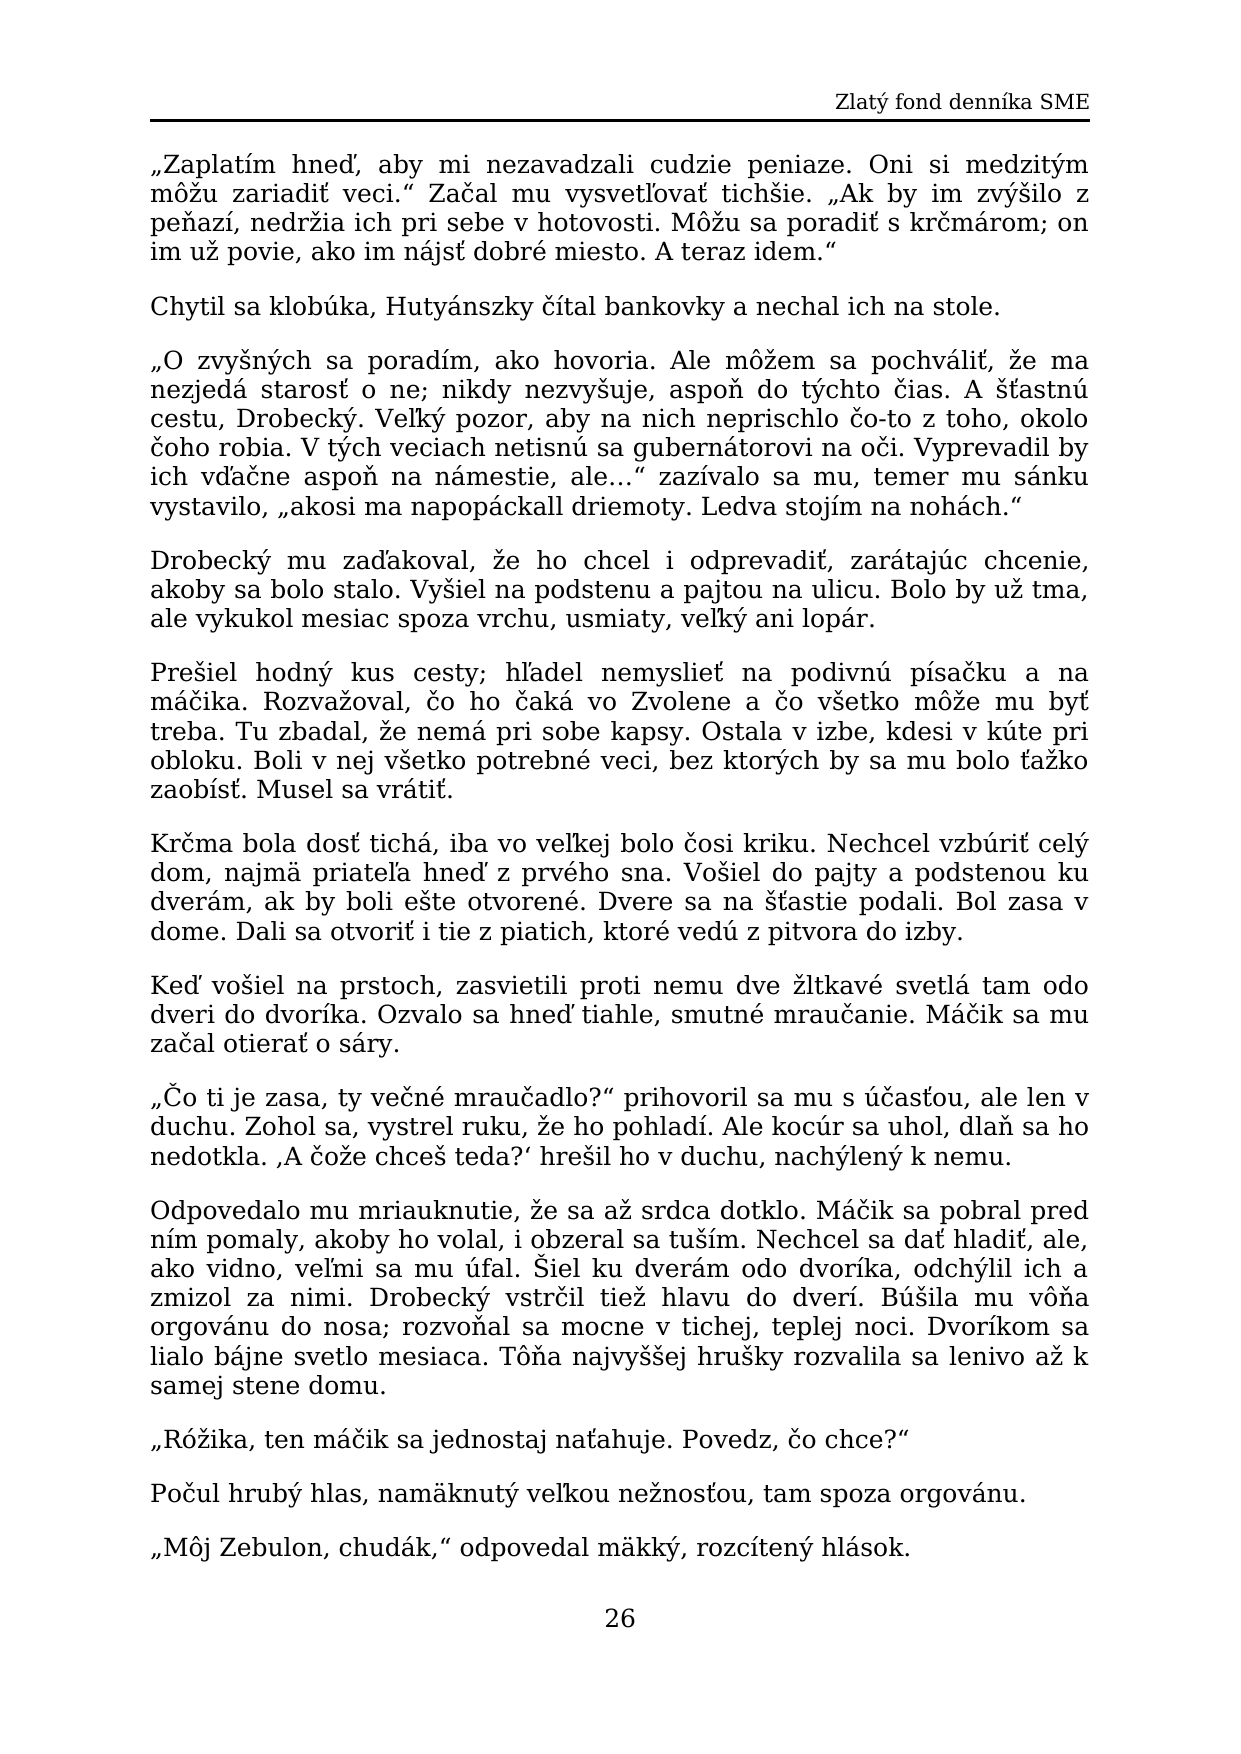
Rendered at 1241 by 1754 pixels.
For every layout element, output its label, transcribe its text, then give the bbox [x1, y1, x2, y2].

text Počul hrubý hlas, namäknutý veľkou nežnosťou, tam spoza orgovánu. [150, 1479, 1090, 1508]
text Prešiel hodný kus cesty; hľadel nemyslieť na podivnú písačku a na máčika. Rozvažoval, čo ho čaká vo Zvolene a čo všetko môže mu byť treba. Tu zbadal, že nemá pri sobe kapsy. Ostala v izbe, kdesi v kúte pri obloku. Boli v nej všetko potrebné veci, bez ktorých by sa mu bolo ťažko zaobísť. Musel sa vrátiť. [150, 658, 1090, 804]
text „Róžika, ten máčik sa jednostaj naťahuje. Povedz, čo chce?“ [150, 1425, 1090, 1454]
text „Čo ti je zasa, ty večné mraučadlo?“ prihovoril sa mu s účasťou, ale len v duchu. Zohol sa, vystrel ruku, že ho pohladí. Ale kocúr sa uhol, dlaň sa ho nedotkla. ,A čože chceš teda?‘ hrešil ho v duchu, nachýlený k nemu. [150, 1083, 1090, 1171]
text Drobecký mu zaďakoval, že ho chcel i odprevadiť, zarátajúc chcenie, akoby sa bolo stalo. Vyšiel na podstenu a pajtou na ulicu. Bolo by už tma, ale vykukol mesiac spoza vrchu, usmiaty, veľký ani lopár. [150, 546, 1090, 633]
text Chytil sa klobúka, Hutyánszky čítal bankovky a nechal ich na stole. [150, 292, 1090, 321]
text Keď vošiel na prstoch, zasvietili proti nemu dve žltkavé svetlá tam odo dveri do dvoríka. Ozvalo sa hneď tiahle, smutné mraučanie. Máčik sa mu začal otierať o sáry. [150, 971, 1090, 1058]
text Krčma bola dosť tichá, iba vo veľkej bolo čosi kriku. Nechcel vzbúriť celý dom, najmä priateľa hneď z prvého sna. Vošiel do pajty a podstenou ku dverám, ak by boli ešte otvorené. Dvere sa na šťastie podali. Bol zasa v dome. Dali sa otvoriť i tie z piatich, ktoré vedú z pitvora do izby. [150, 829, 1090, 946]
text „O zvyšných sa poradím, ako hovoria. Ale môžem sa pochváliť, že ma nezjedá starosť o ne; nikdy nezvyšuje, aspoň do týchto čias. A šťastnú cestu, Drobecký. Veľký pozor, aby na nich neprischlo čo-to z toho, okolo čoho robia. V tých veciach netisnú sa gubernátorovi na oči. Vyprevadil by ich vďačne aspoň na námestie, ale…“ zazívalo sa mu, temer mu sánku vystavilo, „akosi ma napopáckall driemoty. Ledva stojím na nohách.“ [150, 346, 1090, 521]
text „Môj Zebulon, chudák,“ odpovedal mäkký, rozcítený hlások. [150, 1533, 1090, 1562]
text „Zaplatím hneď, aby mi nezavadzali cudzie peniaze. Oni si medzitým môžu zariadiť veci.“ Začal mu vysvetľovať tichšie. „Ak by im zvýšilo z peňazí, nedržia ich pri sebe v hotovosti. Môžu sa poradiť s krčmárom; on im už povie, ako im nájsť dobré miesto. A teraz idem.“ [150, 150, 1090, 267]
text Odpovedalo mu mriauknutie, že sa až srdca dotklo. Máčik sa pobral pred ním pomaly, akoby ho volal, i obzeral sa tuším. Nechcel sa dať hladiť, ale, ako vidno, veľmi sa mu úfal. Šiel ku dverám odo dvoríka, odchýlil ich a zmizol za nimi. Drobecký vstrčil tiež hlavu do dverí. Búšila mu vôňa orgovánu do nosa; rozvoňal sa mocne v tichej, teplej noci. Dvoríkom sa lialo bájne svetlo mesiaca. Tôňa najvyššej hrušky rozvalila sa lenivo až k samej stene domu. [150, 1196, 1090, 1400]
